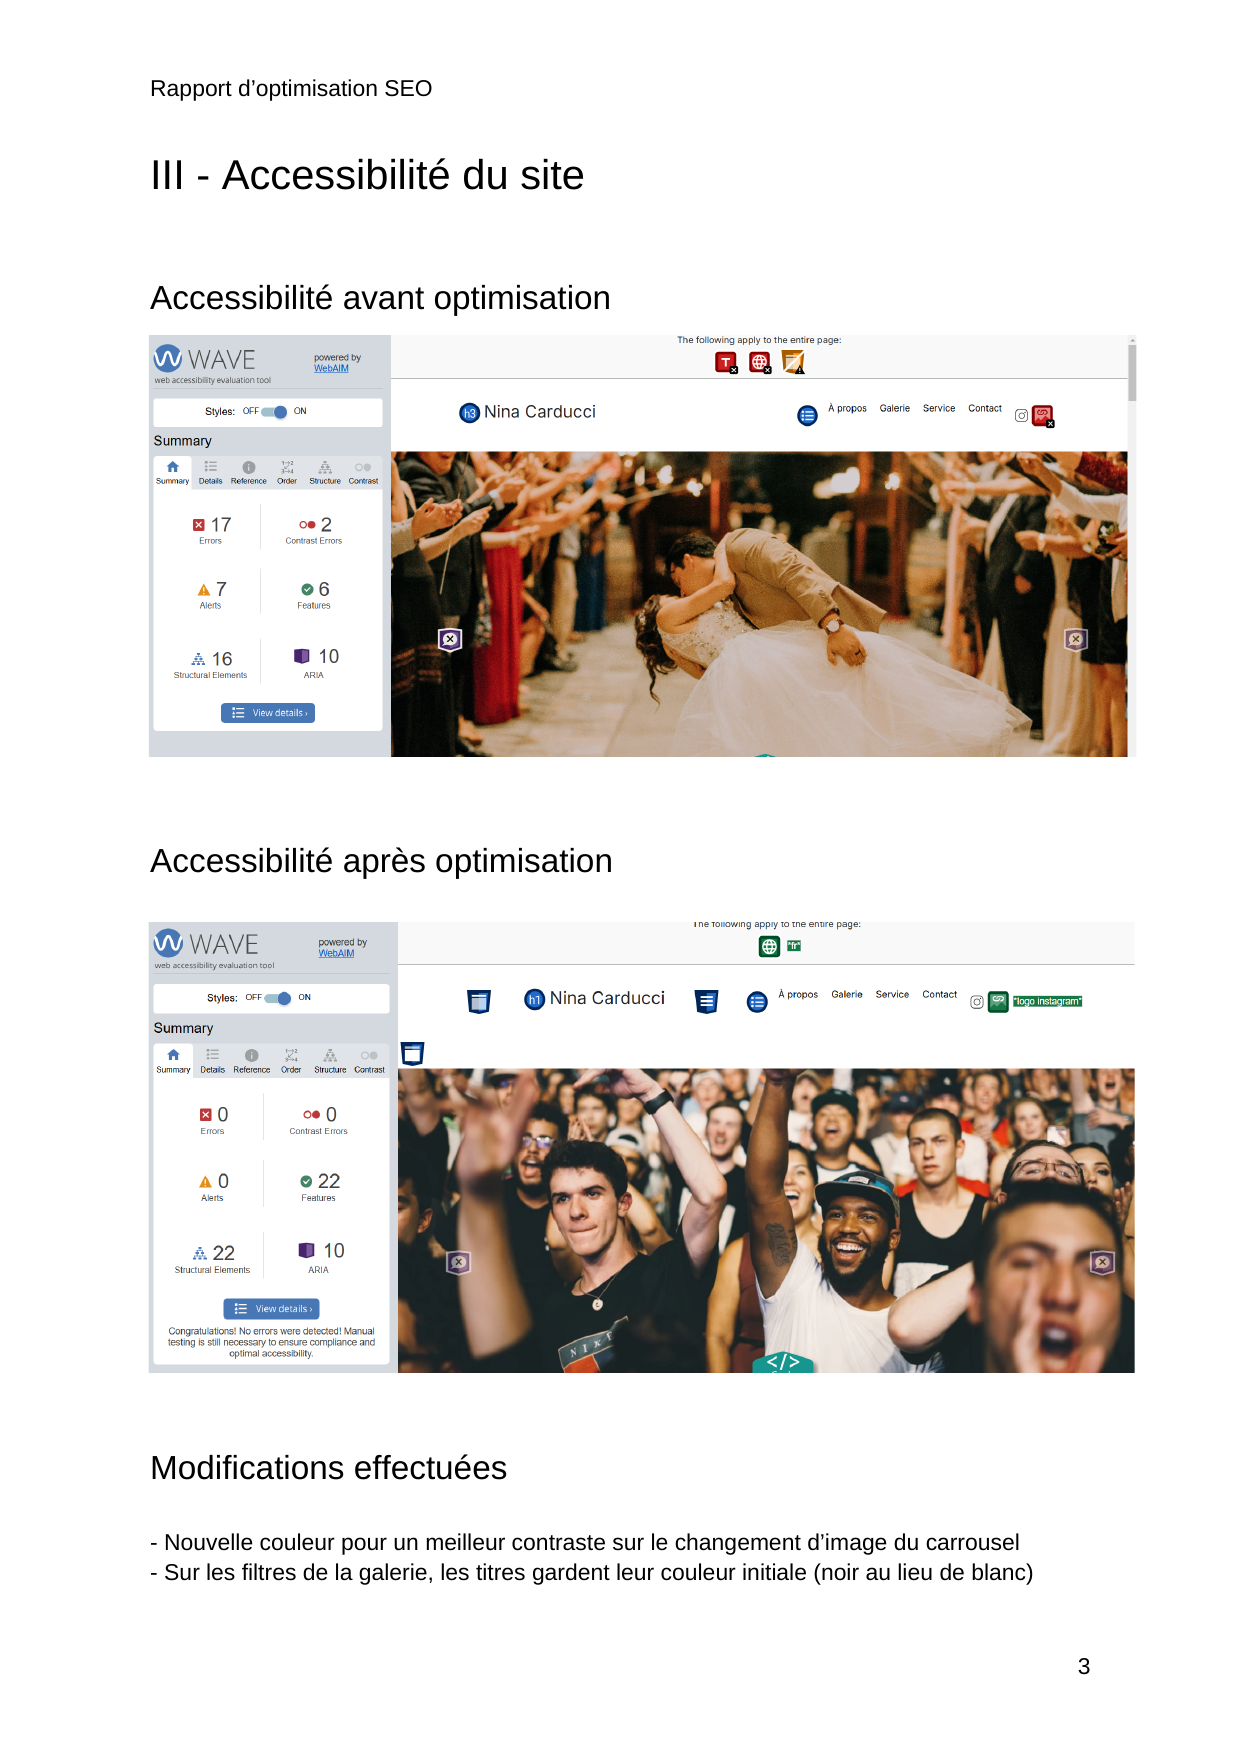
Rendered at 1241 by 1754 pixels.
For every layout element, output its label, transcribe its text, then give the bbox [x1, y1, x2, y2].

picture [148, 922, 1135, 1373]
text - Nouvelle couleur pour un meilleur contraste sur le changement d’image du carrousel [150, 1529, 1090, 1555]
subtitle Modifications effectuées [150, 1448, 1090, 1486]
picture [148, 335, 1137, 757]
subtitle III - Accessibilité du site [150, 150, 1090, 198]
text - Sur les filtres de la galerie, les titres gardent leur couleur initiale (noir au lieu de blanc) [150, 1559, 1090, 1585]
subtitle Accessibilité avant optimisation [150, 278, 1090, 317]
subtitle Accessibilité après optimisation [150, 841, 1090, 879]
